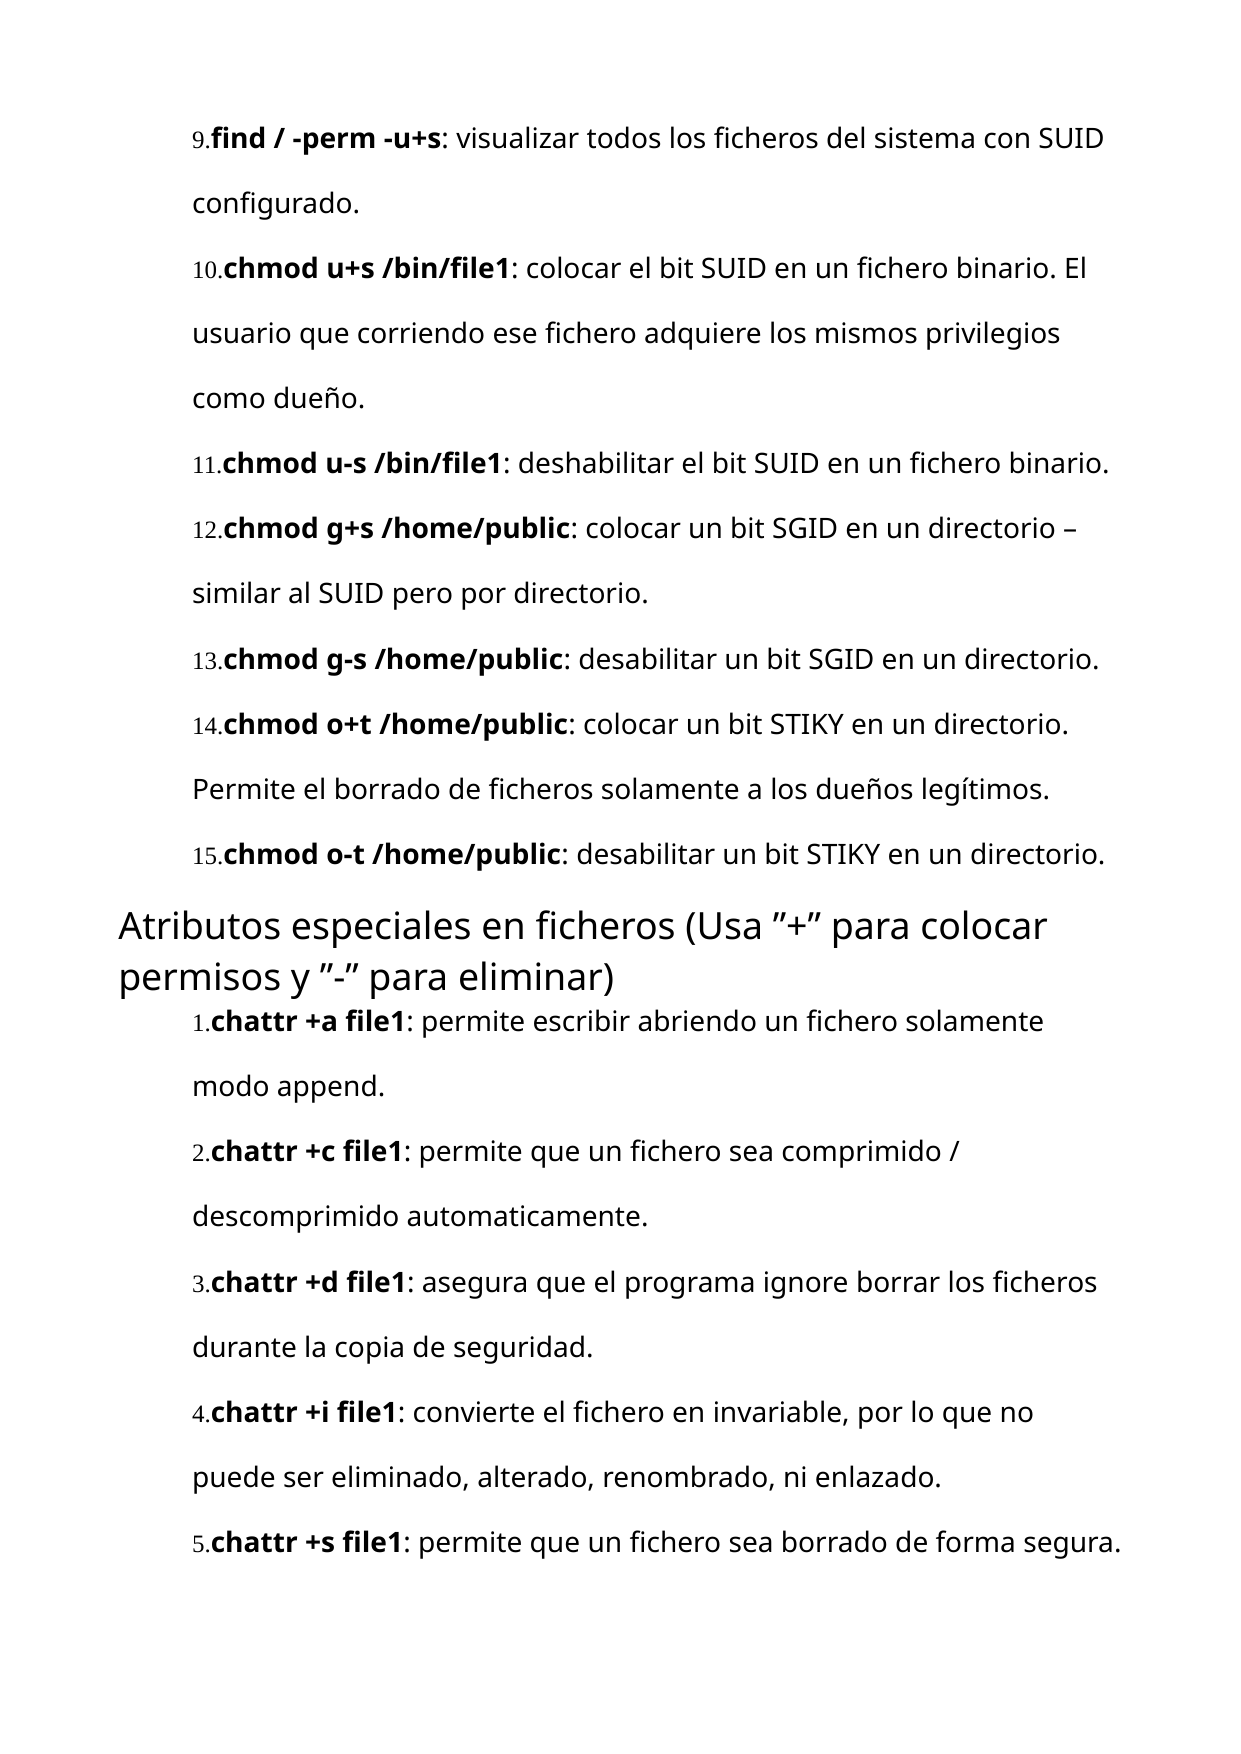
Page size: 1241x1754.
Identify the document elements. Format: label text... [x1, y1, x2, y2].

list chmod u-s /bin/file1: deshabilitar el bit SUID en un fichero binario. [118, 444, 1122, 482]
list chmod o-t /home/public: desabilitar un bit STIKY en un directorio. [118, 834, 1122, 873]
list find / -perm -u+s: visualizar todos los ficheros del sistema con SUID configurado. [118, 118, 1122, 222]
list chmod u+s /bin/file1: colocar el bit SUID en un fichero binario. El usuario que corriendo ese fichero adquiere los mismos privilegios como dueño. [118, 248, 1122, 417]
list chmod g-s /home/public: desabilitar un bit SGID en un directorio. [118, 639, 1122, 677]
list chattr +i file1: convierte el fichero en invariable, por lo que no puede ser eliminado, alterado, renombrado, ni enlazado. [118, 1392, 1122, 1496]
list chmod g+s /home/public: colocar un bit SGID en un directorio –similar al SUID pero por directorio. [118, 509, 1122, 612]
subtitle Atributos especiales en ficheros (Usa ”+” para colocar permisos y ”-” para eliminar) [118, 899, 1122, 1001]
list chattr +c file1: permite que un fichero sea comprimido / descomprimido automaticamente. [118, 1132, 1122, 1235]
list chmod o+t /home/public: colocar un bit STIKY en un directorio. Permite el borrado de ficheros solamente a los dueños legítimos. [118, 704, 1122, 807]
list chattr +a file1: permite escribir abriendo un fichero solamente modo append. [118, 1001, 1122, 1105]
list chattr +s file1: permite que un fichero sea borrado de forma segura. [118, 1522, 1122, 1561]
list chattr +d file1: asegura que el programa ignore borrar los ficheros durante la copia de seguridad. [118, 1262, 1122, 1365]
